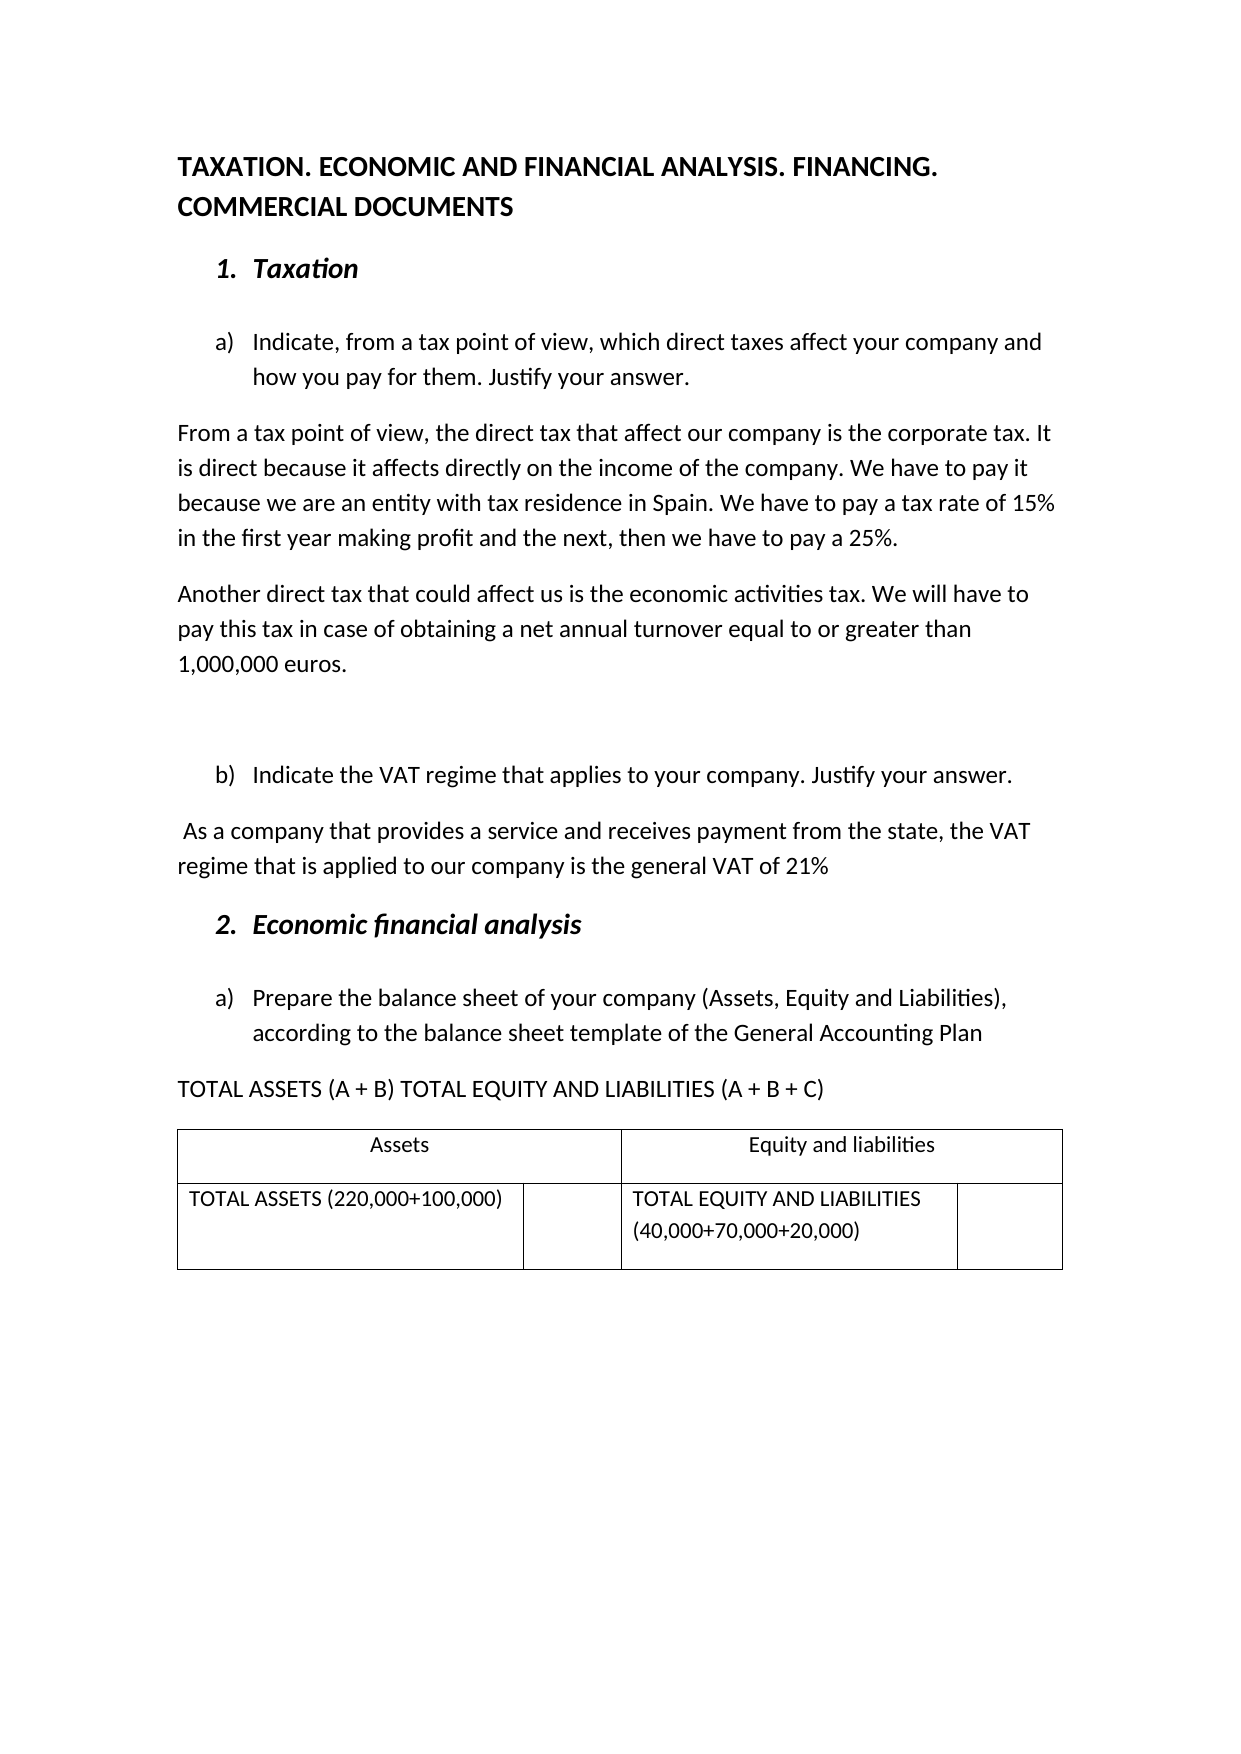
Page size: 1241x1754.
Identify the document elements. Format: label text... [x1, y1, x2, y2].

list Prepare the balance sheet of your company (Assets, Equity and Liabilities), according to the balance sheet template of the General Accounting Plan [215, 982, 1063, 1048]
list Economic financial analysis [215, 906, 1063, 942]
table_header Assets [178, 1130, 621, 1183]
table_cell TOTAL ASSETS (220,000+100,000) [178, 1184, 523, 1268]
text TAXATION. ECONOMIC AND FINANCIAL ANALYSIS. FINANCING. COMMERCIAL DOCUMENTS [177, 148, 1063, 224]
text TOTAL ASSETS (A + B) TOTAL EQUITY AND LIABILITIES (A + B + C) [177, 1073, 1063, 1103]
text From a tax point of view, the direct tax that affect our company is the corporate tax. It is direct because it affects directly on the income of the company. We have to pay it because we are an entity with tax residence in Spain. We have to pay a tax rate of 15% in the first year making profit and the next, then we have to pay a 25%. [177, 417, 1063, 553]
list Indicate, from a tax point of view, which direct taxes affect your company and how you pay for them. Justify your answer. [215, 326, 1063, 392]
list Taxation [215, 250, 1063, 286]
table_cell TOTAL EQUITY AND LIABILITIES (40,000+70,000+20,000) [622, 1184, 957, 1268]
table_cell [958, 1184, 1062, 1268]
list Indicate the VAT regime that applies to your company. Justify your answer. [215, 759, 1063, 790]
table_cell [524, 1184, 621, 1268]
text As a company that provides a service and receives payment from the state, the VAT regime that is applied to our company is the general VAT of 21% [177, 815, 1063, 881]
table_header Equity and liabilities [622, 1130, 1062, 1183]
text Another direct tax that could affect us is the economic activities tax. We will have to pay this tax in case of obtaining a net annual turnover equal to or greater than 1,000,000 euros. [177, 578, 1063, 678]
